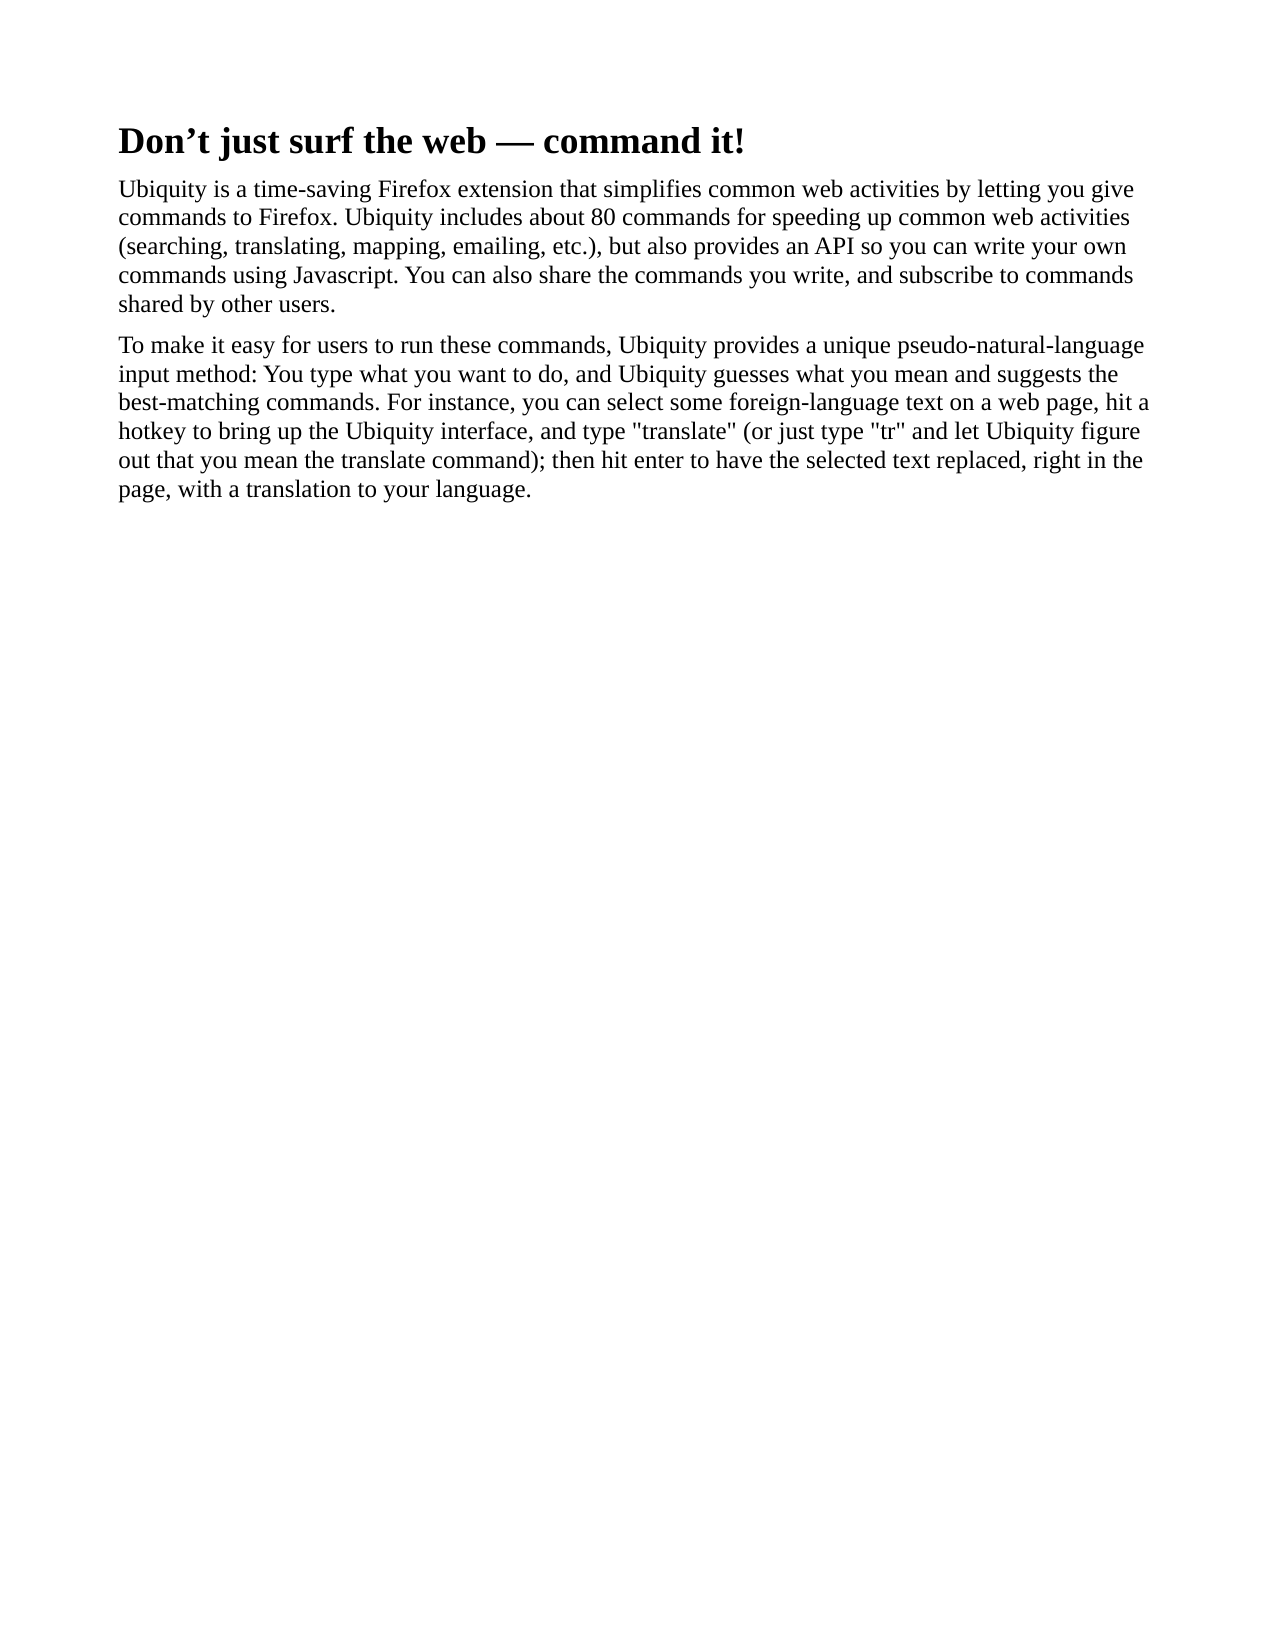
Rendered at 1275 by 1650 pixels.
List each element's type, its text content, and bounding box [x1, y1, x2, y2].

subtitle Don’t just surf the web — command it! [118, 118, 1157, 161]
text Ubiquity is a time-saving Firefox extension that simplifies common web activities by letting you give commands to Firefox. Ubiquity includes about 80 commands for speeding up common web activities (searching, translating, mapping, emailing, etc.), but also provides an API so you can write your own commands using Javascript. You can also share the commands you write, and subscribe to commands shared by other users. [118, 174, 1157, 317]
text To make it easy for users to run these commands, Ubiquity provides a unique pseudo-natural-language input method: You type what you want to do, and Ubiquity guesses what you mean and suggests the best-matching commands. For instance, you can select some foreign-language text on a web page, hit a hotkey to bring up the Ubiquity interface, and type "translate" (or just type "tr" and let Ubiquity figure out that you mean the translate command); then hit enter to have the selected text replaced, right in the page, with a translation to your language. [118, 330, 1157, 502]
